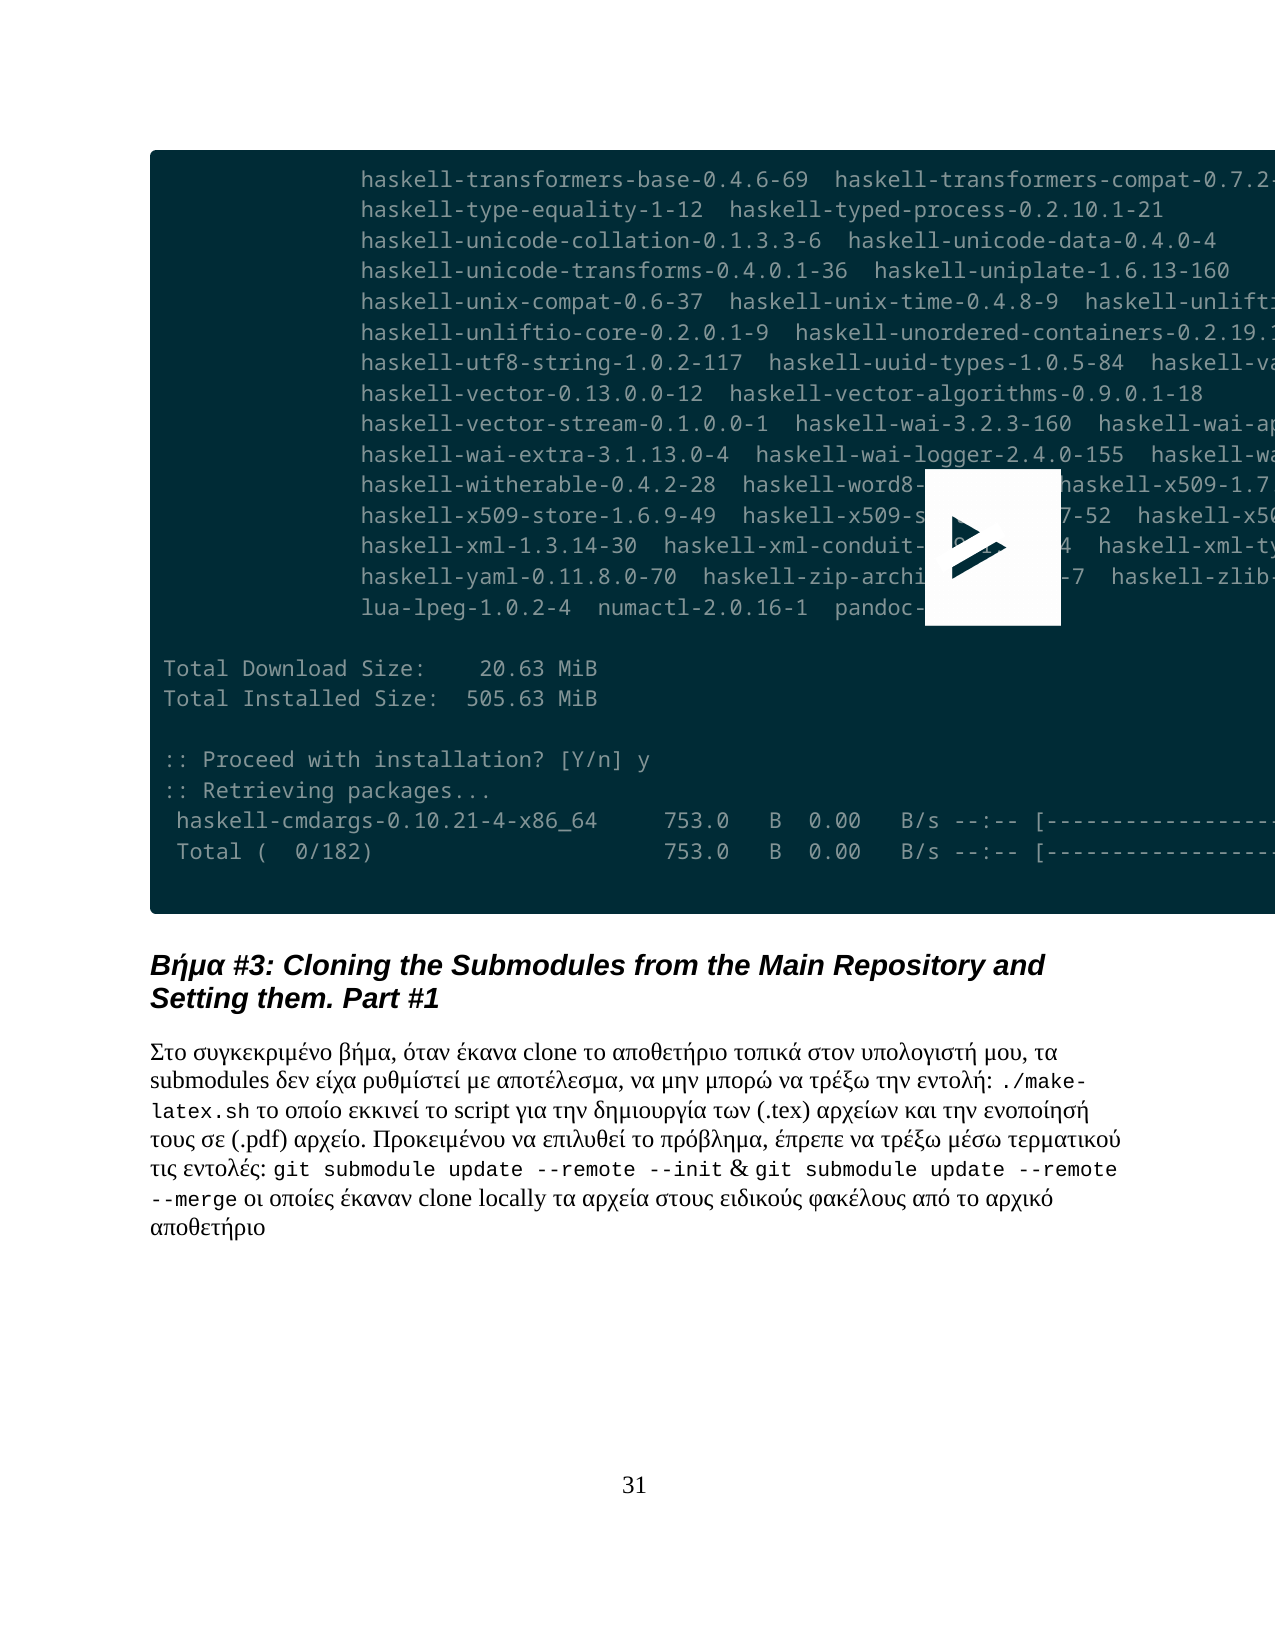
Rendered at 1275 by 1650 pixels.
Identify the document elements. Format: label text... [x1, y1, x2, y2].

subtitle Bήμα #3: Cloning the Submodules from the Main Repository and Setting them. Part #1 [150, 948, 1125, 1015]
text Στο συγκεκριμένο βήμα, όταν έκανα clone το αποθετήριο τοπικά στον υπολογιστή μου, τα submodules δεν είχα ρυθμίστεί με αποτέλεσμα, να μην μπορώ να τρέξω την εντολή: ./make-latex.sh το οποίο εκκινεί το script για την δημιουργία των (.tex) αρχείων και την ενοποίησή τους σε (.pdf) αρχείο. Προκειμένου να επιλυθεί το πρόβλημα, έπρεπε να τρέξω μέσω τερματικού τις εντολές: git submodule update --remote --init & git submodule update --remote --merge οι οποίες έκαναν clone locally τα αρχεία στους ειδικούς φακέλους από το αρχικό αποθετήριο [150, 1037, 1125, 1241]
